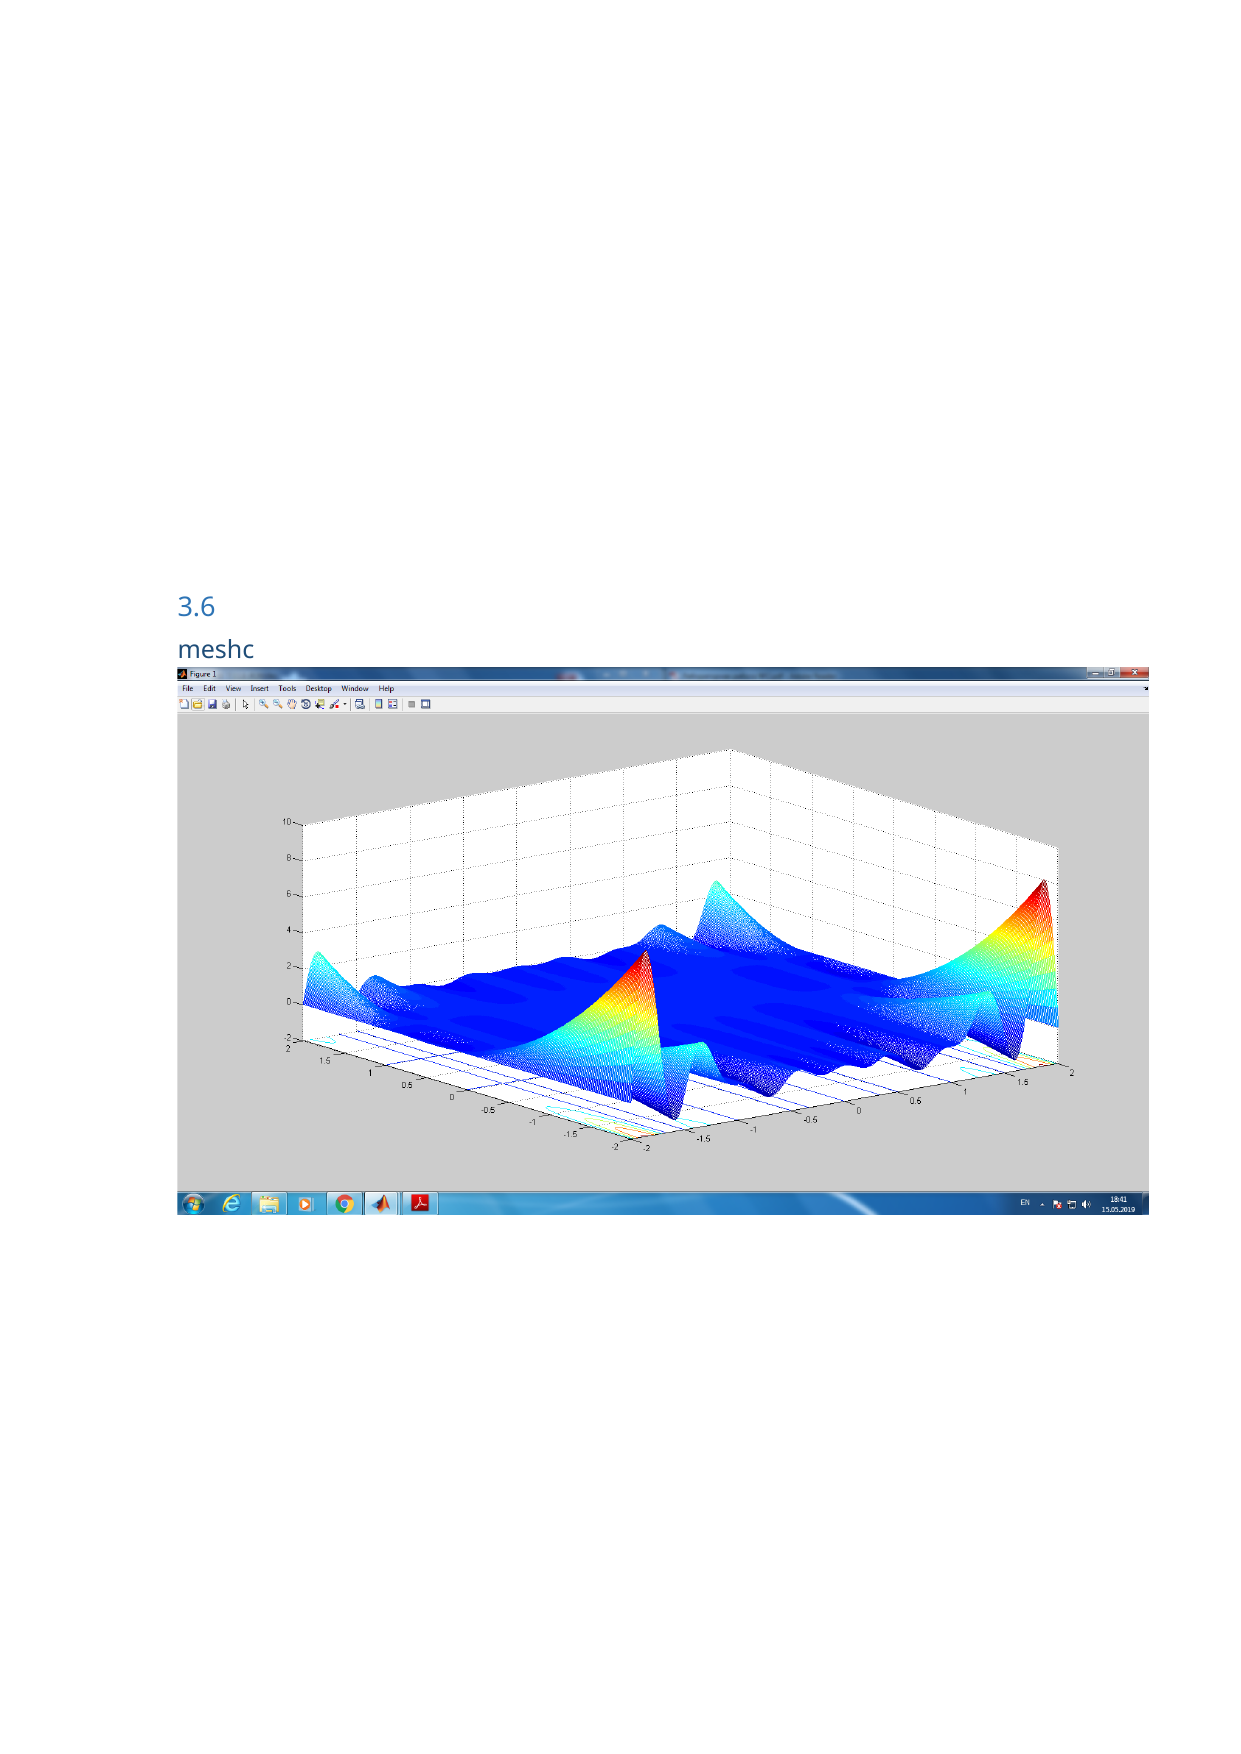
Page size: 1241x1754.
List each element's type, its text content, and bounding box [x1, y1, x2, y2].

subtitle meshc [177, 631, 1152, 666]
subtitle 3.6 [177, 588, 1152, 625]
